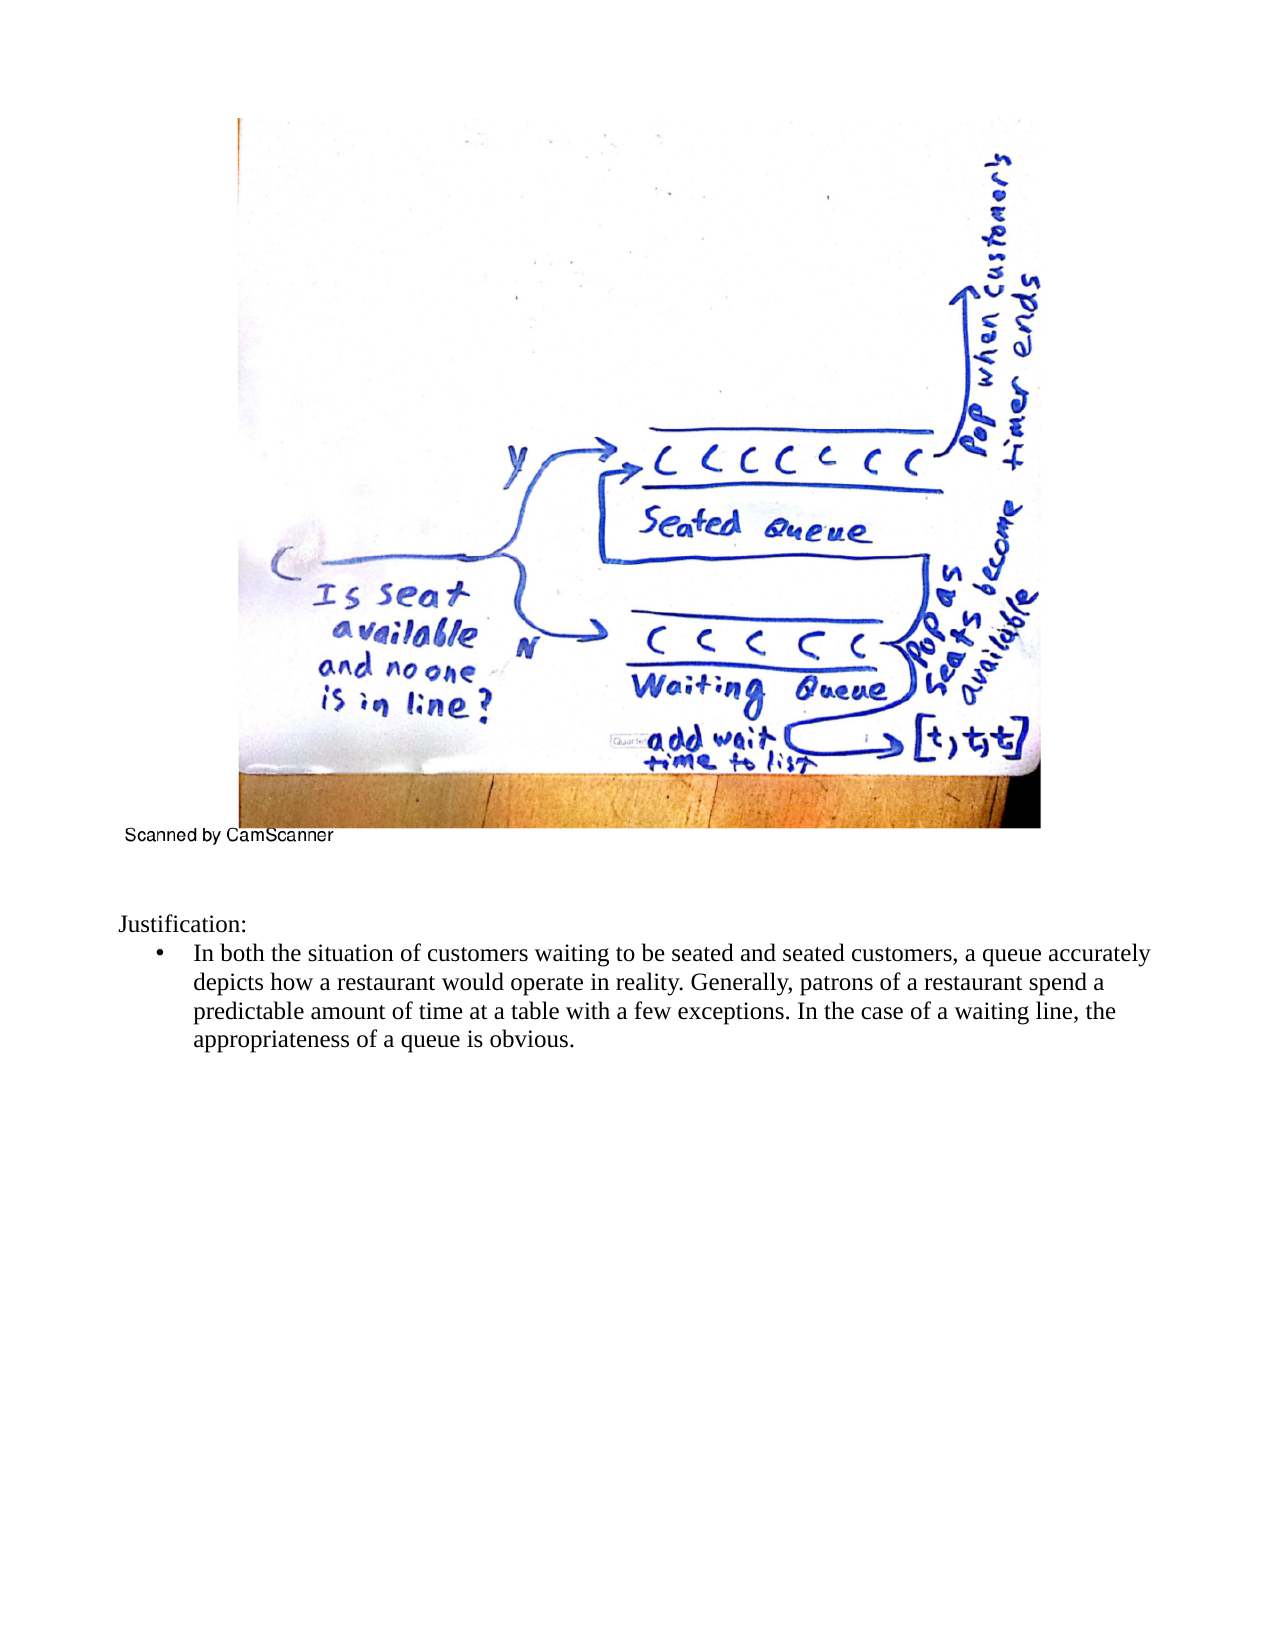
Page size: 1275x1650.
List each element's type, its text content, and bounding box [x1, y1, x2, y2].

list In both the situation of customers waiting to be seated and seated customers, a queue accurately depicts how a restaurant would operate in reality. Generally, patrons of a restaurant spend a predictable amount of time at a table with a few exceptions. In the case of a waiting line, the appropriateness of a queue is obvious. [156, 938, 1157, 1053]
picture [118, 118, 1157, 852]
text Justification: [118, 909, 1157, 938]
